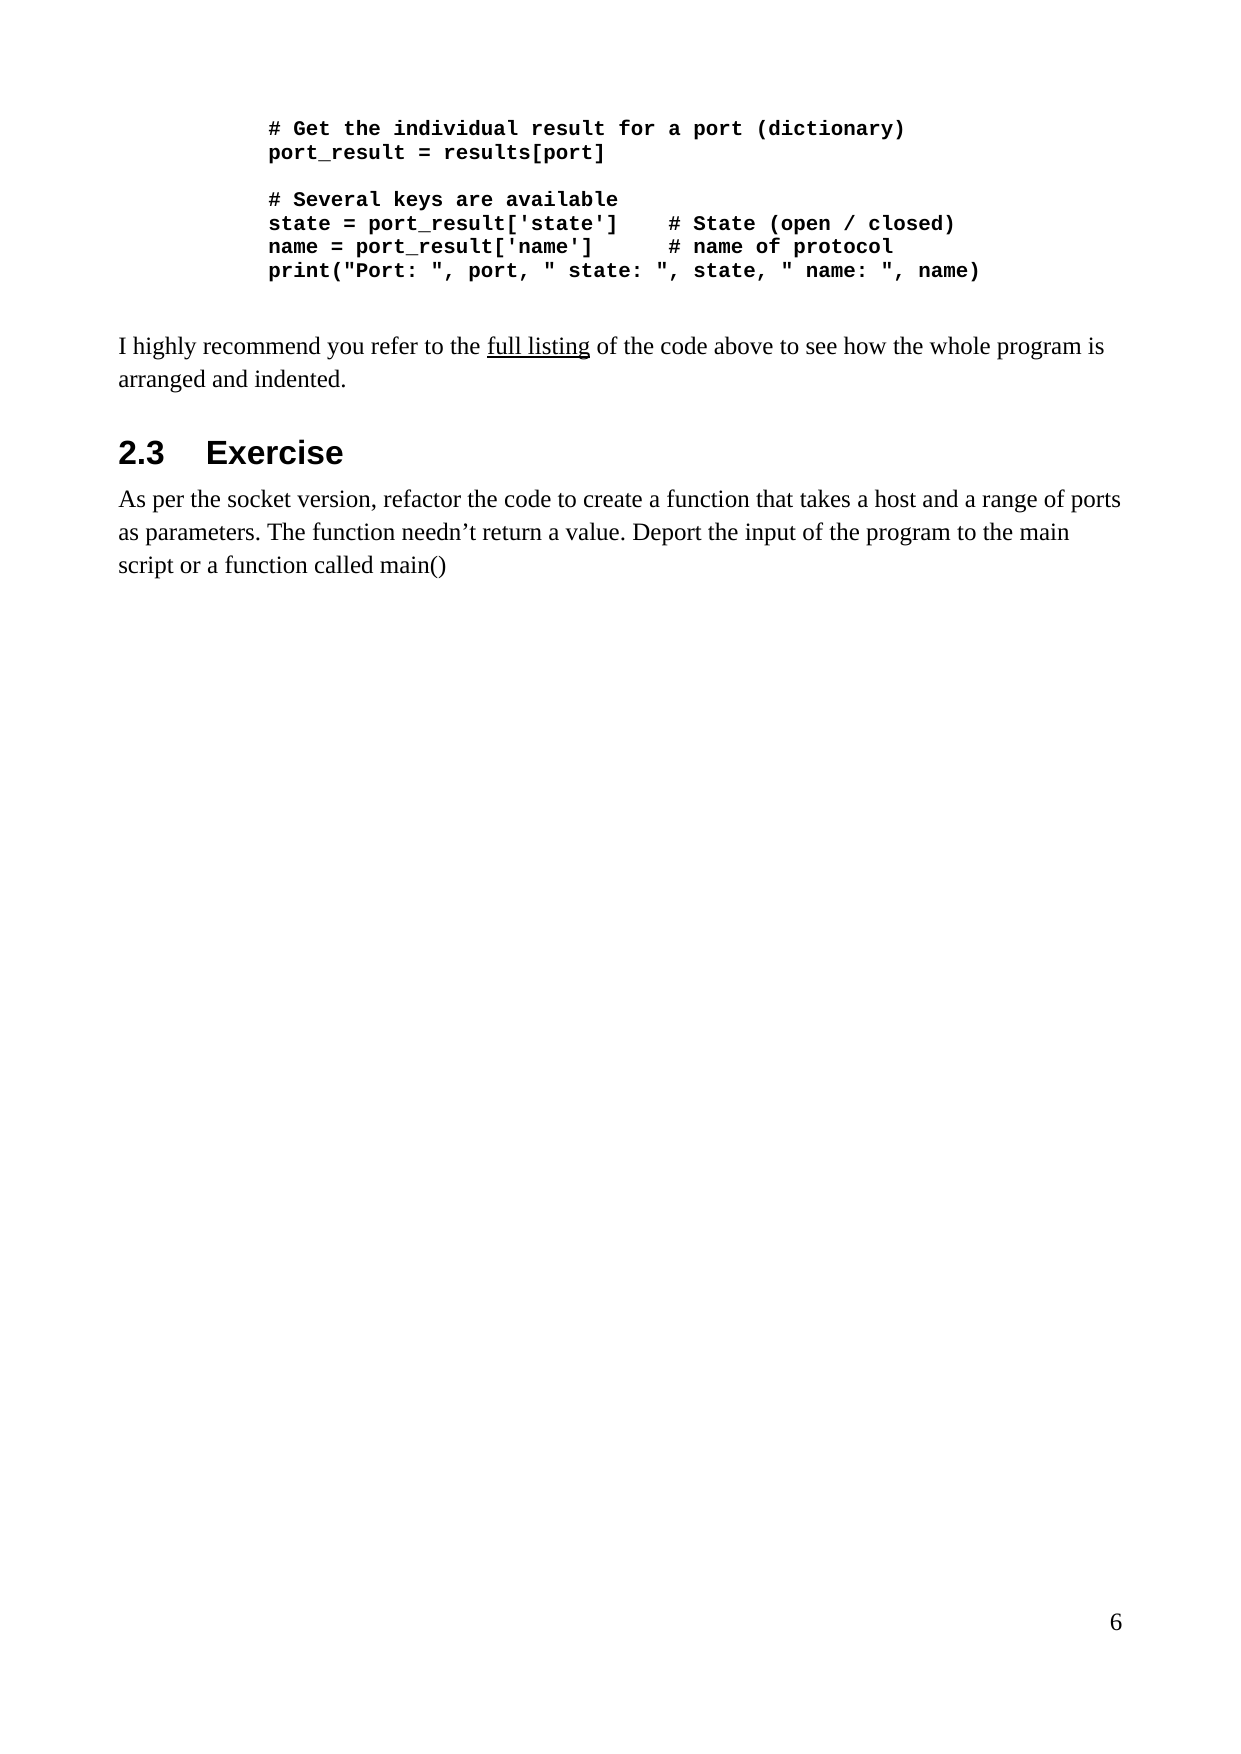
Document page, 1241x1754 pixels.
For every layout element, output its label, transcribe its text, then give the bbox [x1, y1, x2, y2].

text name = port_result['name'] # name of protocol [118, 236, 1122, 260]
subtitle Exercise [118, 433, 1122, 471]
text state = port_result['state'] # State (open / closed) [118, 213, 1122, 236]
text print("Port: ", port, " state: ", state, " name: ", name) [118, 260, 1122, 284]
text # Several keys are available [118, 189, 1122, 213]
text port_result = results[port] [118, 142, 1122, 165]
text As per the socket version, refactor the code to create a function that takes a host and a range of ports as parameters. The function needn’t return a value. Deport the input of the program to the main script or a function called main() [118, 484, 1122, 579]
text # Get the individual result for a port (dictionary) [118, 118, 1122, 142]
text I highly recommend you refer to the full listing of the code above to see how the whole program is arranged and indented. [118, 331, 1122, 393]
